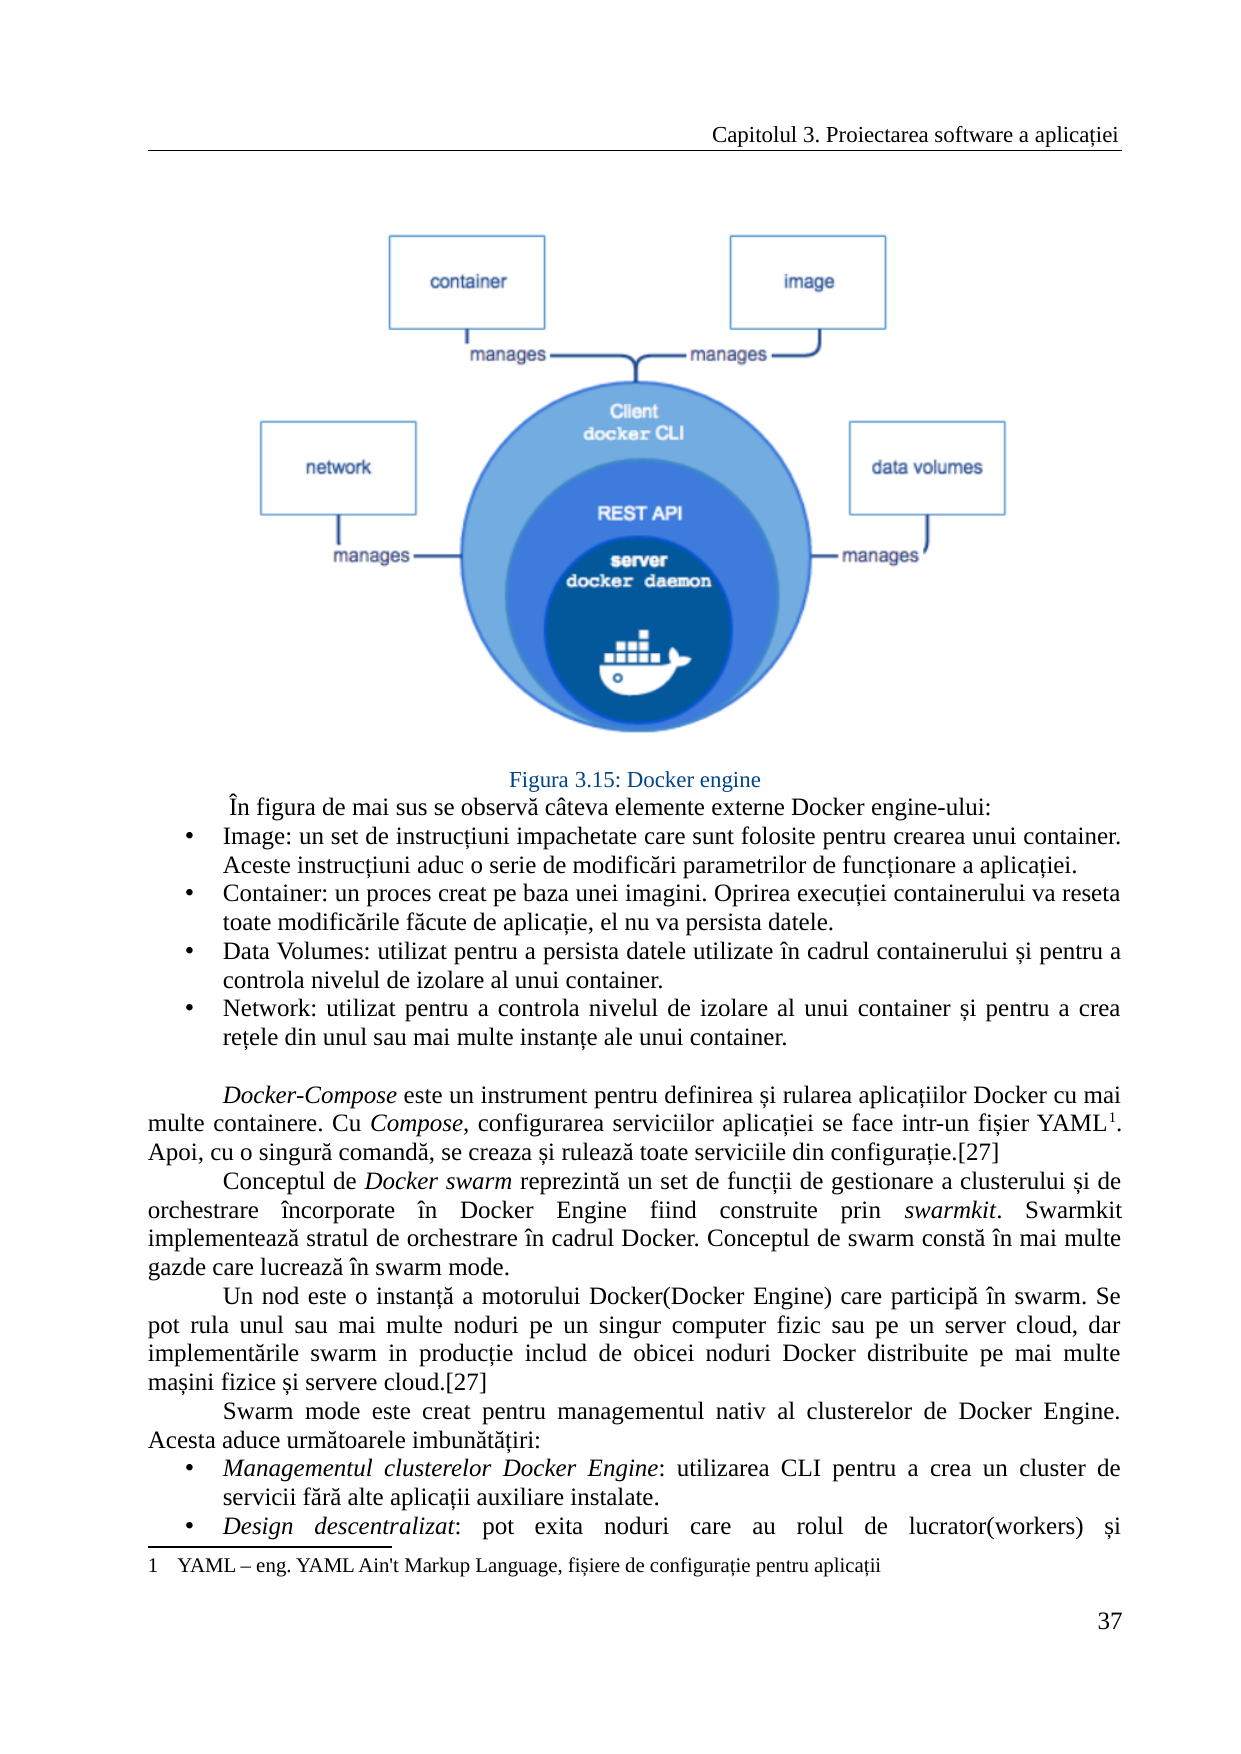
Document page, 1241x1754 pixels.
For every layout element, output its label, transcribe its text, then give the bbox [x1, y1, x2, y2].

text Un nod este o instanță a motorului Docker(Docker Engine) care participă în swarm. Se pot rula unul sau mai multe noduri pe un singur computer fizic sau pe un server cloud, dar implementările swarm in producție includ de obicei noduri Docker distribuite pe mai multe mașini fizice și servere cloud.[49] [148, 1281, 1122, 1396]
text Conceptul de Docker swarm reprezintă un set de funcții de gestionare a clusterului și de orchestrare încorporate în Docker Engine fiind construite prin swarmkit. Swarmkit implementează stratul de orchestrare în cadrul Docker. Conceptul de swarm constă în mai multe gazde care lucrează în swarm mode. [148, 1166, 1122, 1281]
list Network: utilizat pentru a controla nivelul de izolare al unui container și pentru a crea rețele din unul sau mai multe instanțe ale unui container. [185, 993, 1122, 1051]
list Managementul clusterelor Docker Engine: utilizarea CLI pentru a crea un cluster de servicii fără alte aplicații auxiliare instalate. [185, 1453, 1122, 1511]
text Docker-Compose este un instrument pentru definirea și rularea aplicațiilor Docker cu mai multe containere. Cu Compose, configurarea serviciilor aplicației se face intr-un fișier YAML. Apoi, cu o singură comandă, se creaza și rulează toate serviciile din configurație.[48] [148, 1080, 1122, 1166]
list Design descentralizat: pot exita noduri care au rolul de lucrator(workers) și [185, 1511, 1122, 1540]
text Swarm mode este creat pentru managementul nativ al clusterelor de Docker Engine. Acesta aduce următoarele imbunătățiri: [148, 1396, 1122, 1453]
list Data Volumes: utilizat pentru a persista datele utilizate în cadrul containerului și pentru a controla nivelul de izolare al unui container. [185, 936, 1122, 993]
list Container: un proces creat pe baza unei imagini. Oprirea execuției containerului va reseta toate modificările făcute de aplicație, el nu va persista datele. [185, 878, 1122, 936]
list Figura 3.15: Docker engine [224, 761, 1045, 792]
list În figura de mai sus se observă câteva elemente externe Docker engine-ului: [185, 180, 1122, 821]
picture [224, 180, 1046, 761]
text YAML – eng. YAML Ain't Markup Language, fișiere de configurație pentru aplicații [148, 1553, 1122, 1577]
list Image: un set de instrucțiuni impachetate care sunt folosite pentru crearea unui container. Aceste instrucțiuni aduc o serie de modificări parametrilor de funcționare a aplicației. [185, 821, 1122, 878]
